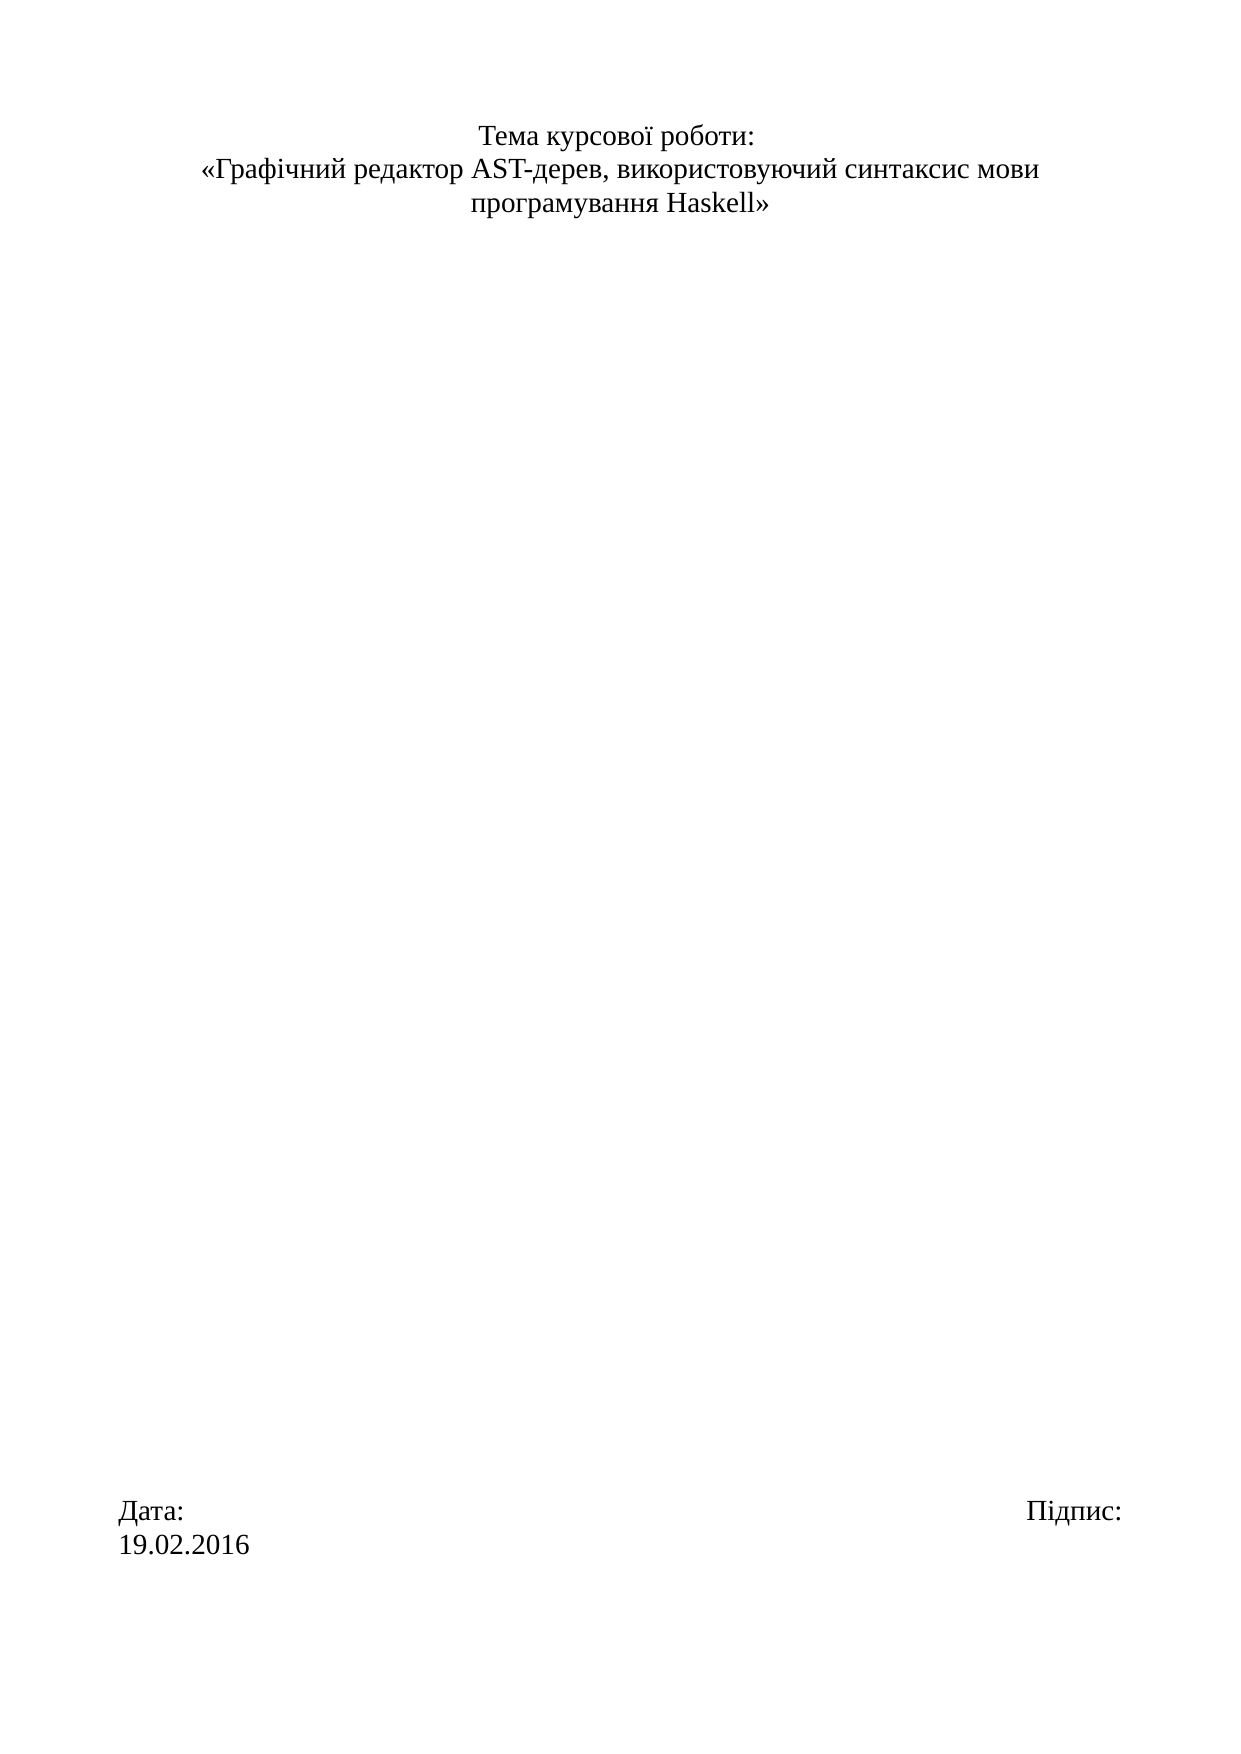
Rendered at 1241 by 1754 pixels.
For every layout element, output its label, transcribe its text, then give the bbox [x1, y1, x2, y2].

text Підпис: [620, 1493, 1122, 1527]
text Тема курсової роботи: [118, 118, 1122, 152]
text 19.02.2016 [118, 1527, 620, 1560]
text «Графічний редактор AST-дерев, використовуючий синтаксис мови програмування Haskell» [118, 152, 1122, 219]
text Дата: [118, 1493, 620, 1527]
